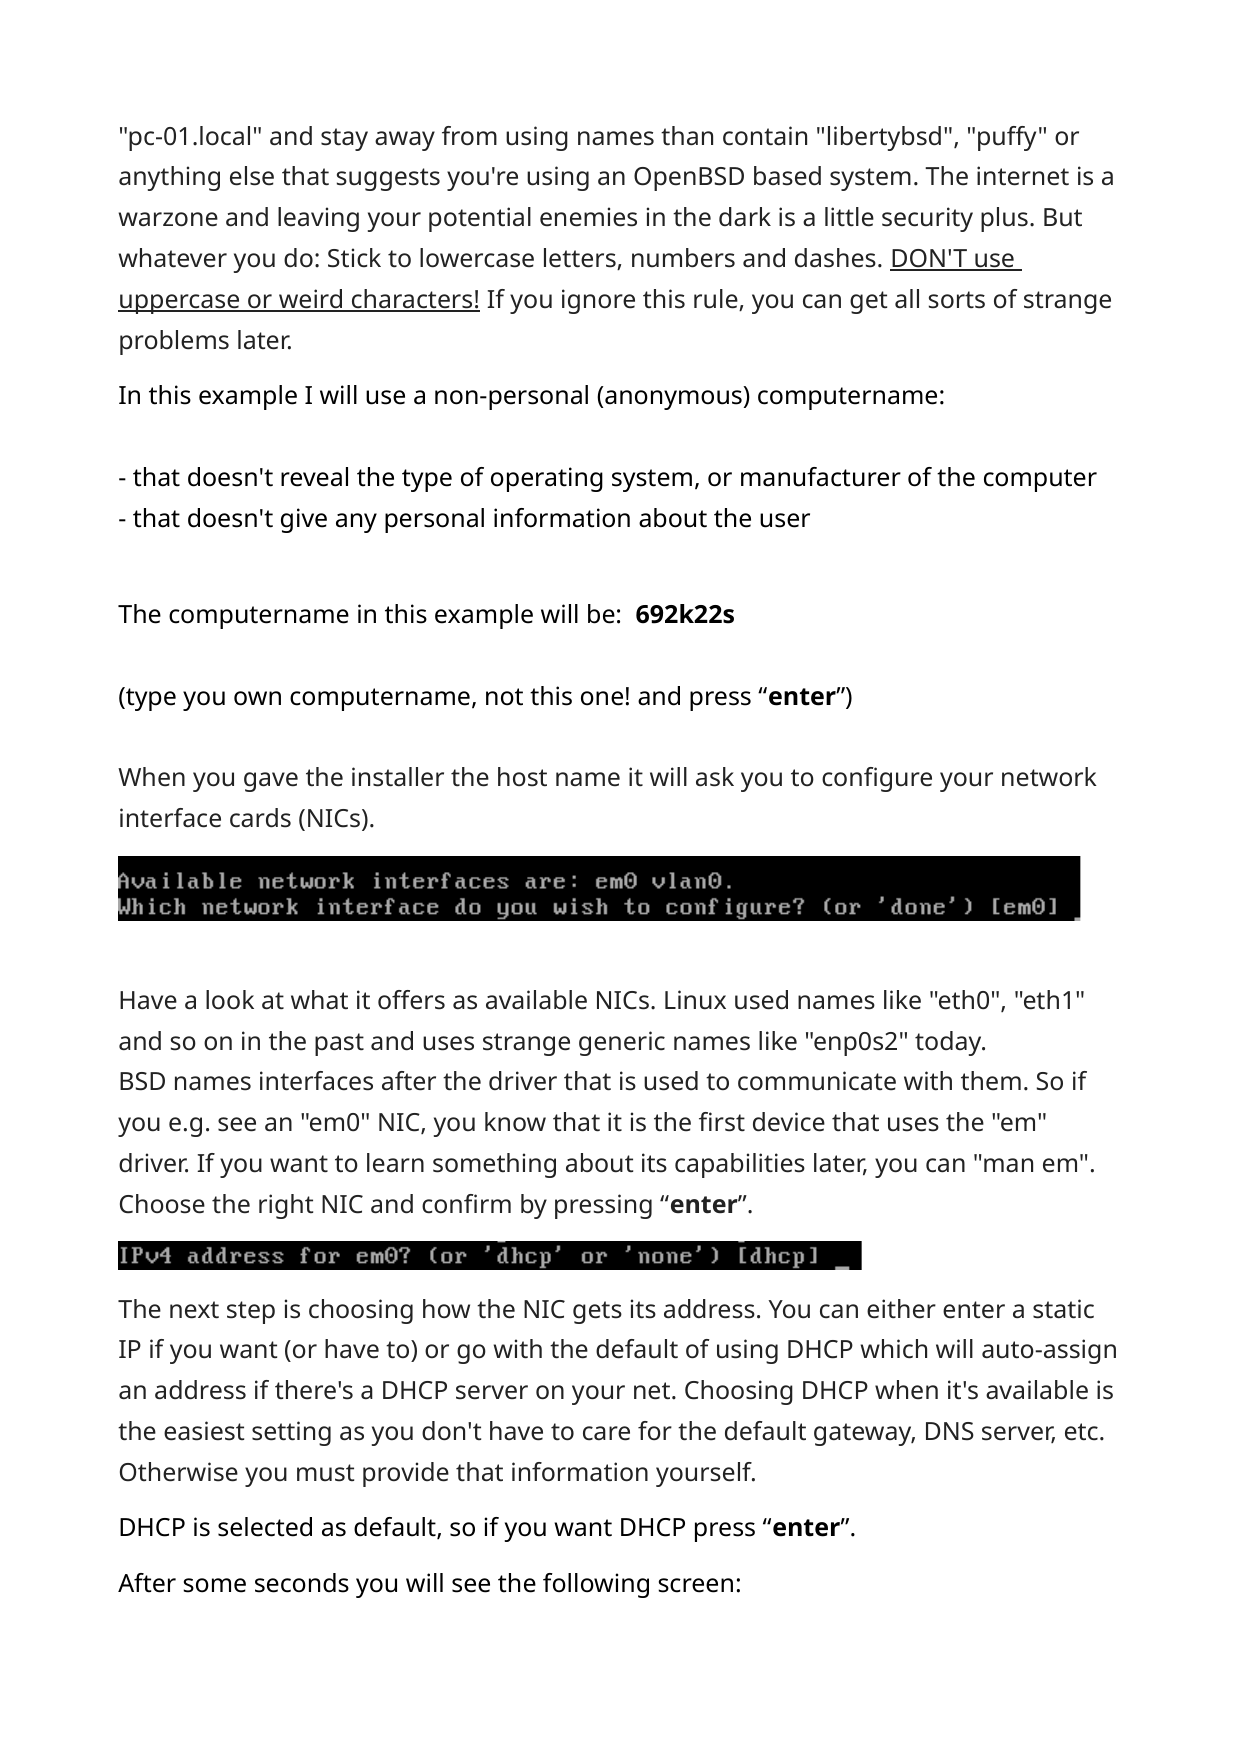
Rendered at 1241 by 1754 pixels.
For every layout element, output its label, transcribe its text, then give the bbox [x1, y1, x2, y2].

picture [118, 856, 1081, 921]
text The next step is choosing how the NIC gets its address. You can either enter a static IP if you want (or have to) or go with the default of using DHCP which will auto-assign an address if there's a DHCP server on your net. Choosing DHCP when it's available is the easiest setting as you don't have to care for the default gateway, DNS server, etc. Otherwise you must provide that information yourself. [118, 1291, 1122, 1489]
text Have a look at what it offers as available NICs. Linux used names like "eth0", "eth1" and so on in the past and uses strange generic names like "enp0s2" today. BSD names interfaces after the driver that is used to communicate with them. So if you e.g. see an "em0" NIC, you know that it is the first device that uses the "em" driver. If you want to learn something about its capabilities later, you can "man em". Choose the right NIC and confirm by pressing “enter”. [118, 982, 1122, 1221]
text After some seconds you will see the following screen: [118, 1566, 1122, 1599]
text The computername in this example will be: 692k22s (type you own computername, not this one! and press “enter”) When you gave the installer the host name it will ask you to configure your network interface cards (NICs). [118, 596, 1122, 835]
text In this example I will use a non-personal (anonymous) computername: - that doesn't reveal the type of operating system, or manufacturer of the computer - that doesn't give any personal information about the user [118, 378, 1122, 575]
text "pc-01.local" and stay away from using names than contain "libertybsd", "puffy" or anything else that suggests you're using an OpenBSD based system. The internet is a warzone and leaving your potential enemies in the dark is a little security plus. But whatever you do: Stick to lowercase letters, numbers and dashes. DON'T use uppercase or weird characters! If you ignore this rule, you can get all sorts of strange problems later. [118, 118, 1122, 356]
picture [118, 1241, 862, 1270]
text DHCP is selected as default, so if you want DHCP press “enter”. [118, 1510, 1122, 1544]
